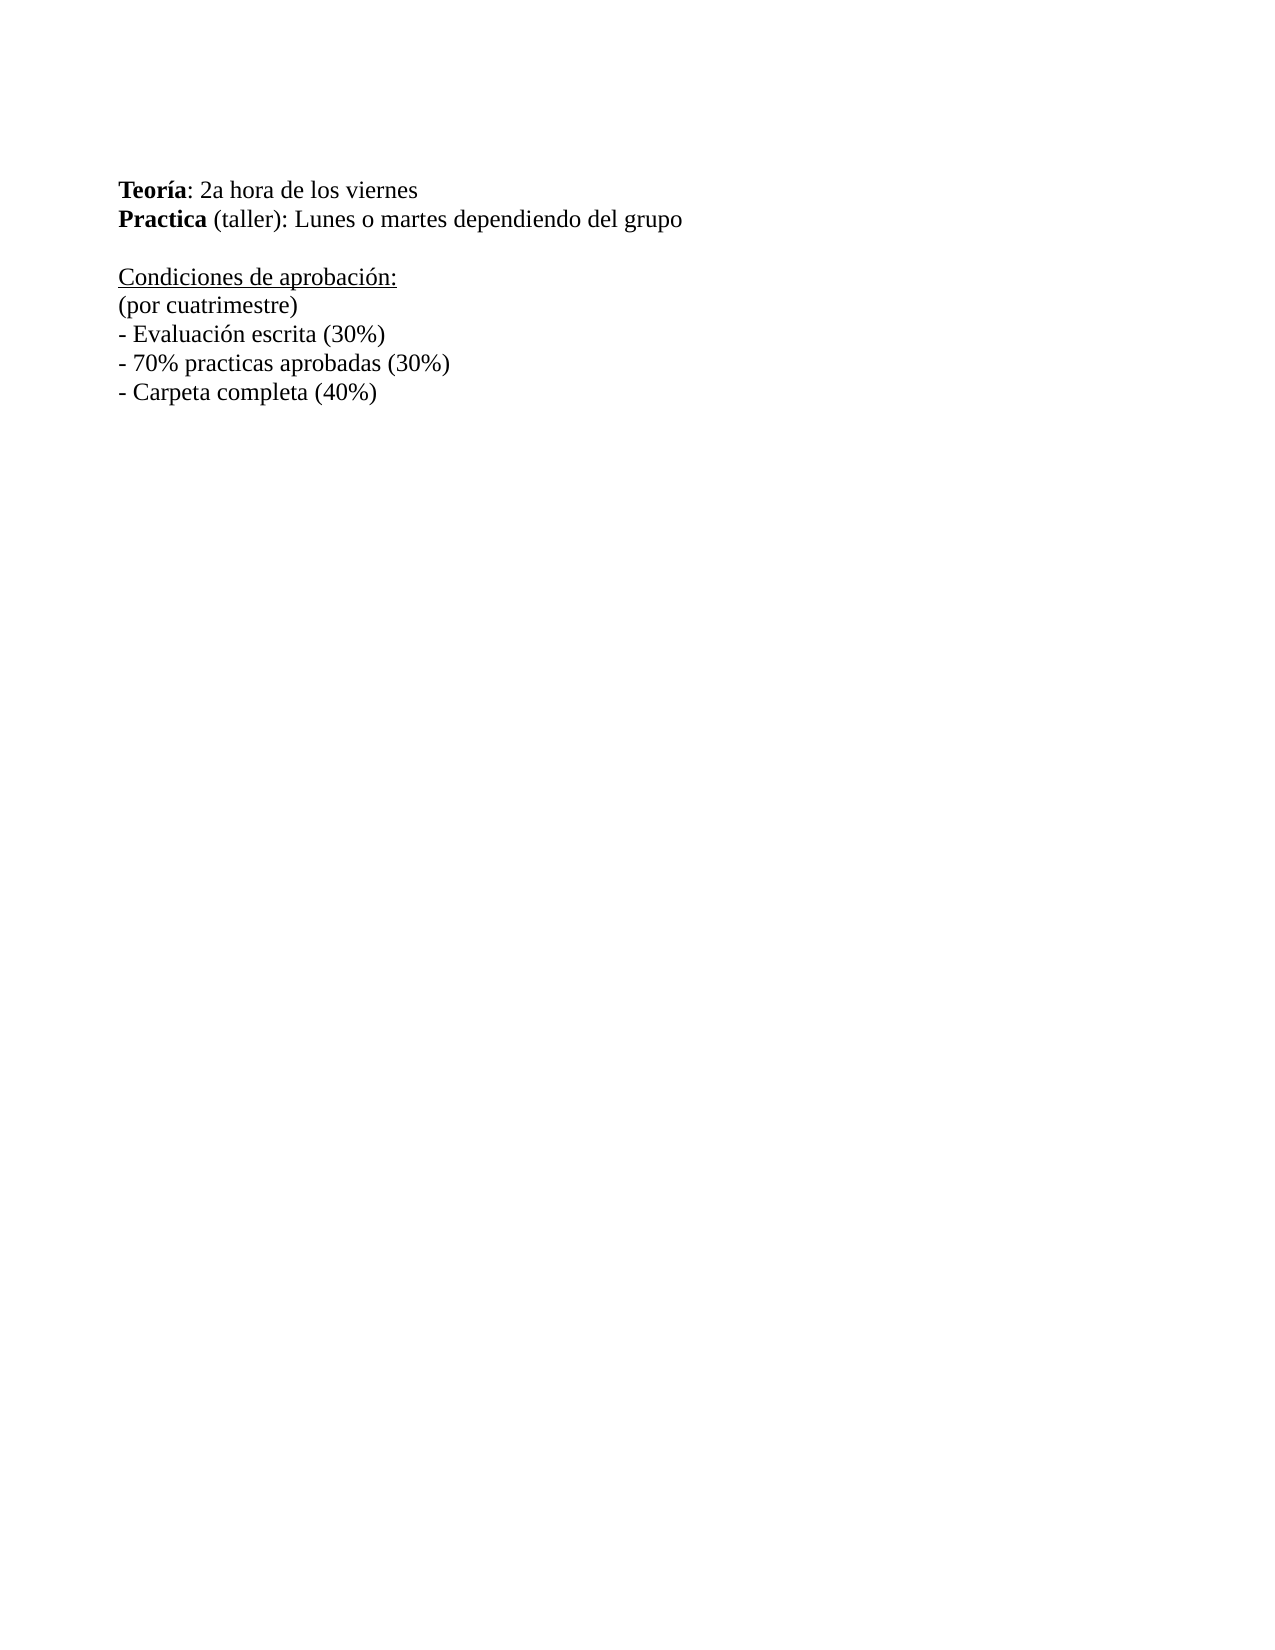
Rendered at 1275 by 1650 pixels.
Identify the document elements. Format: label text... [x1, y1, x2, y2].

text - 70% practicas aprobadas (30%) [118, 348, 1157, 377]
text Teoría: 2a hora de los viernes [118, 176, 1157, 204]
text Practica (taller): Lunes o martes dependiendo del grupo [118, 204, 1157, 233]
text - Carpeta completa (40%) [118, 377, 1157, 406]
text (por cuatrimestre) [118, 291, 1157, 319]
text - Evaluación escrita (30%) [118, 319, 1157, 348]
text Condiciones de aprobación: [118, 262, 1157, 291]
